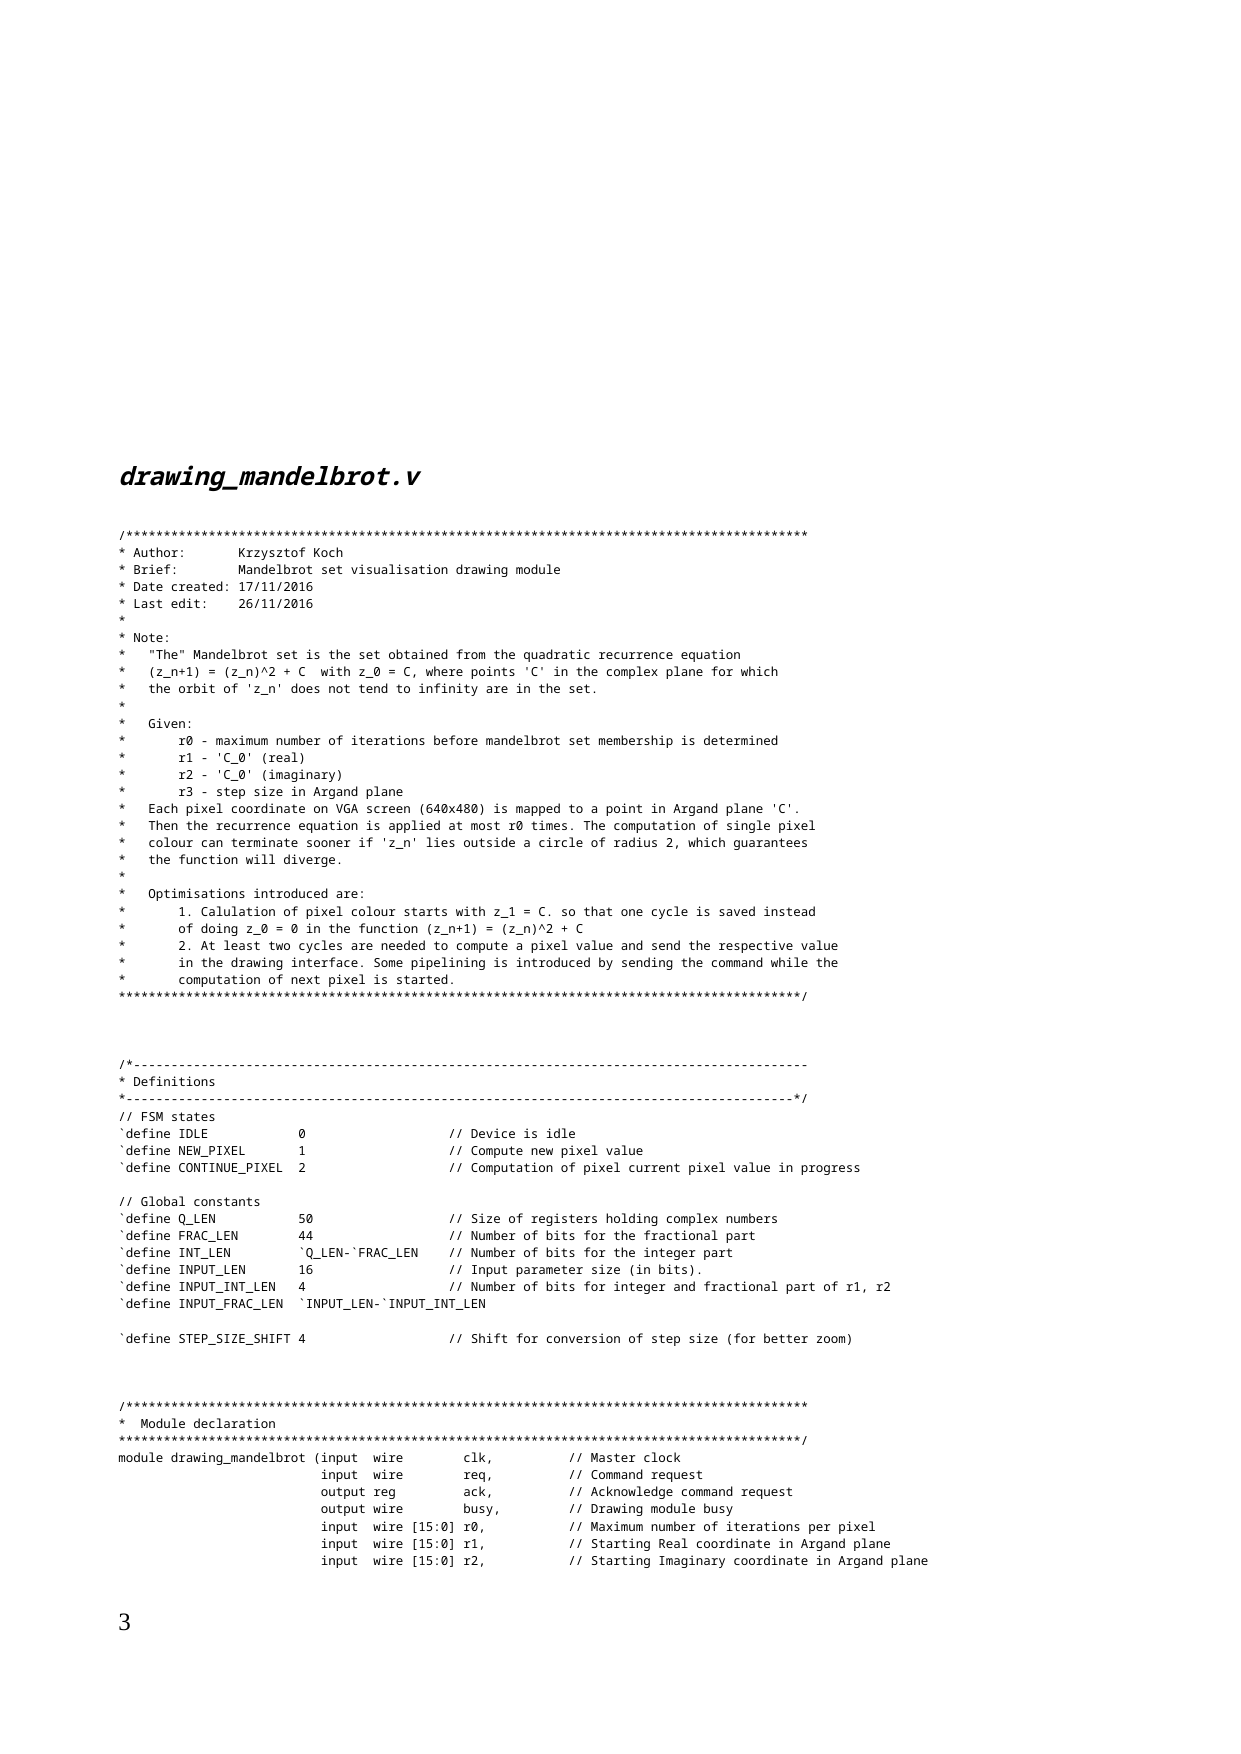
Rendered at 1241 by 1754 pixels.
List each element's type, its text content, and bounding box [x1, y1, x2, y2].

text input wire [15:0] r2, // Starting Imaginary coordinate in Argand plane [118, 1552, 1122, 1569]
text // FSM states [118, 1108, 1122, 1125]
text * Brief: Mandelbrot set visualisation drawing module [118, 561, 1122, 578]
text * Given: [118, 715, 1122, 732]
text `define INT_LEN `Q_LEN-`FRAC_LEN // Number of bits for the integer part [118, 1244, 1122, 1261]
text * r0 - maximum number of iterations before mandelbrot set membership is determined [118, 732, 1122, 749]
text * colour can terminate sooner if 'z_n' lies outside a circle of radius 2, which guarantees [118, 834, 1122, 851]
text * Then the recurrence equation is applied at most r0 times. The computation of single pixel [118, 817, 1122, 834]
text * r3 - step size in Argand plane [118, 783, 1122, 800]
text *-----------------------------------------------------------------------------------------*/ [118, 1091, 1122, 1108]
text // Global constants [118, 1193, 1122, 1210]
text module drawing_mandelbrot (input wire clk, // Master clock [118, 1449, 1122, 1466]
text * Date created: 17/11/2016 [118, 578, 1122, 595]
text * Author: Krzysztof Koch [118, 544, 1122, 561]
text * in the drawing interface. Some pipelining is introduced by sending the command while the [118, 954, 1122, 971]
text * r1 - 'C_0' (real) [118, 749, 1122, 766]
text * r2 - 'C_0' (imaginary) [118, 766, 1122, 783]
text * [118, 612, 1122, 629]
text * 1. Calulation of pixel colour starts with z_1 = C. so that one cycle is saved instead [118, 903, 1122, 920]
text * Optimisations introduced are: [118, 886, 1122, 903]
text `define CONTINUE_PIXEL 2 // Computation of pixel current pixel value in progress [118, 1159, 1122, 1176]
text * Each pixel coordinate on VGA screen (640x480) is mapped to a point in Argand plane 'C'. [118, 800, 1122, 817]
text * 2. At least two cycles are needed to compute a pixel value and send the respective value [118, 937, 1122, 954]
text * [118, 868, 1122, 886]
text * Note: [118, 629, 1122, 646]
text * the orbit of 'z_n' does not tend to infinity are in the set. [118, 681, 1122, 698]
text `define IDLE 0 // Device is idle [118, 1125, 1122, 1142]
text `define Q_LEN 50 // Size of registers holding complex numbers [118, 1210, 1122, 1227]
text input wire [15:0] r0, // Maximum number of iterations per pixel [118, 1518, 1122, 1535]
text * the function will diverge. [118, 851, 1122, 868]
text output reg ack, // Acknowledge command request [118, 1483, 1122, 1501]
text *******************************************************************************************/ [118, 1432, 1122, 1449]
text *******************************************************************************************/ [118, 988, 1122, 1005]
text output wire busy, // Drawing module busy [118, 1501, 1122, 1518]
text * [118, 698, 1122, 715]
text * "The" Mandelbrot set is the set obtained from the quadratic recurrence equation [118, 646, 1122, 663]
text * (z_n+1) = (z_n)^2 + C with z_0 = C, where points 'C' in the complex plane for which [118, 663, 1122, 681]
text drawing_mandelbrot.v [118, 459, 1122, 493]
text `define INPUT_FRAC_LEN `INPUT_LEN-`INPUT_INT_LEN [118, 1296, 1122, 1313]
text `define FRAC_LEN 44 // Number of bits for the fractional part [118, 1227, 1122, 1244]
text `define INPUT_INT_LEN 4 // Number of bits for integer and fractional part of r1, r2 [118, 1278, 1122, 1296]
text * computation of next pixel is started. [118, 971, 1122, 988]
text /******************************************************************************************* [118, 1398, 1122, 1415]
text * Module declaration [118, 1415, 1122, 1432]
text input wire req, // Command request [118, 1466, 1122, 1483]
text `define INPUT_LEN 16 // Input parameter size (in bits). [118, 1261, 1122, 1278]
text /******************************************************************************************* [118, 527, 1122, 544]
text * Definitions [118, 1073, 1122, 1091]
text input wire [15:0] r1, // Starting Real coordinate in Argand plane [118, 1535, 1122, 1552]
text `define STEP_SIZE_SHIFT 4 // Shift for conversion of step size (for better zoom) [118, 1330, 1122, 1347]
text /*------------------------------------------------------------------------------------------ [118, 1056, 1122, 1073]
text `define NEW_PIXEL 1 // Compute new pixel value [118, 1142, 1122, 1159]
text * of doing z_0 = 0 in the function (z_n+1) = (z_n)^2 + C [118, 920, 1122, 937]
text * Last edit: 26/11/2016 [118, 595, 1122, 612]
